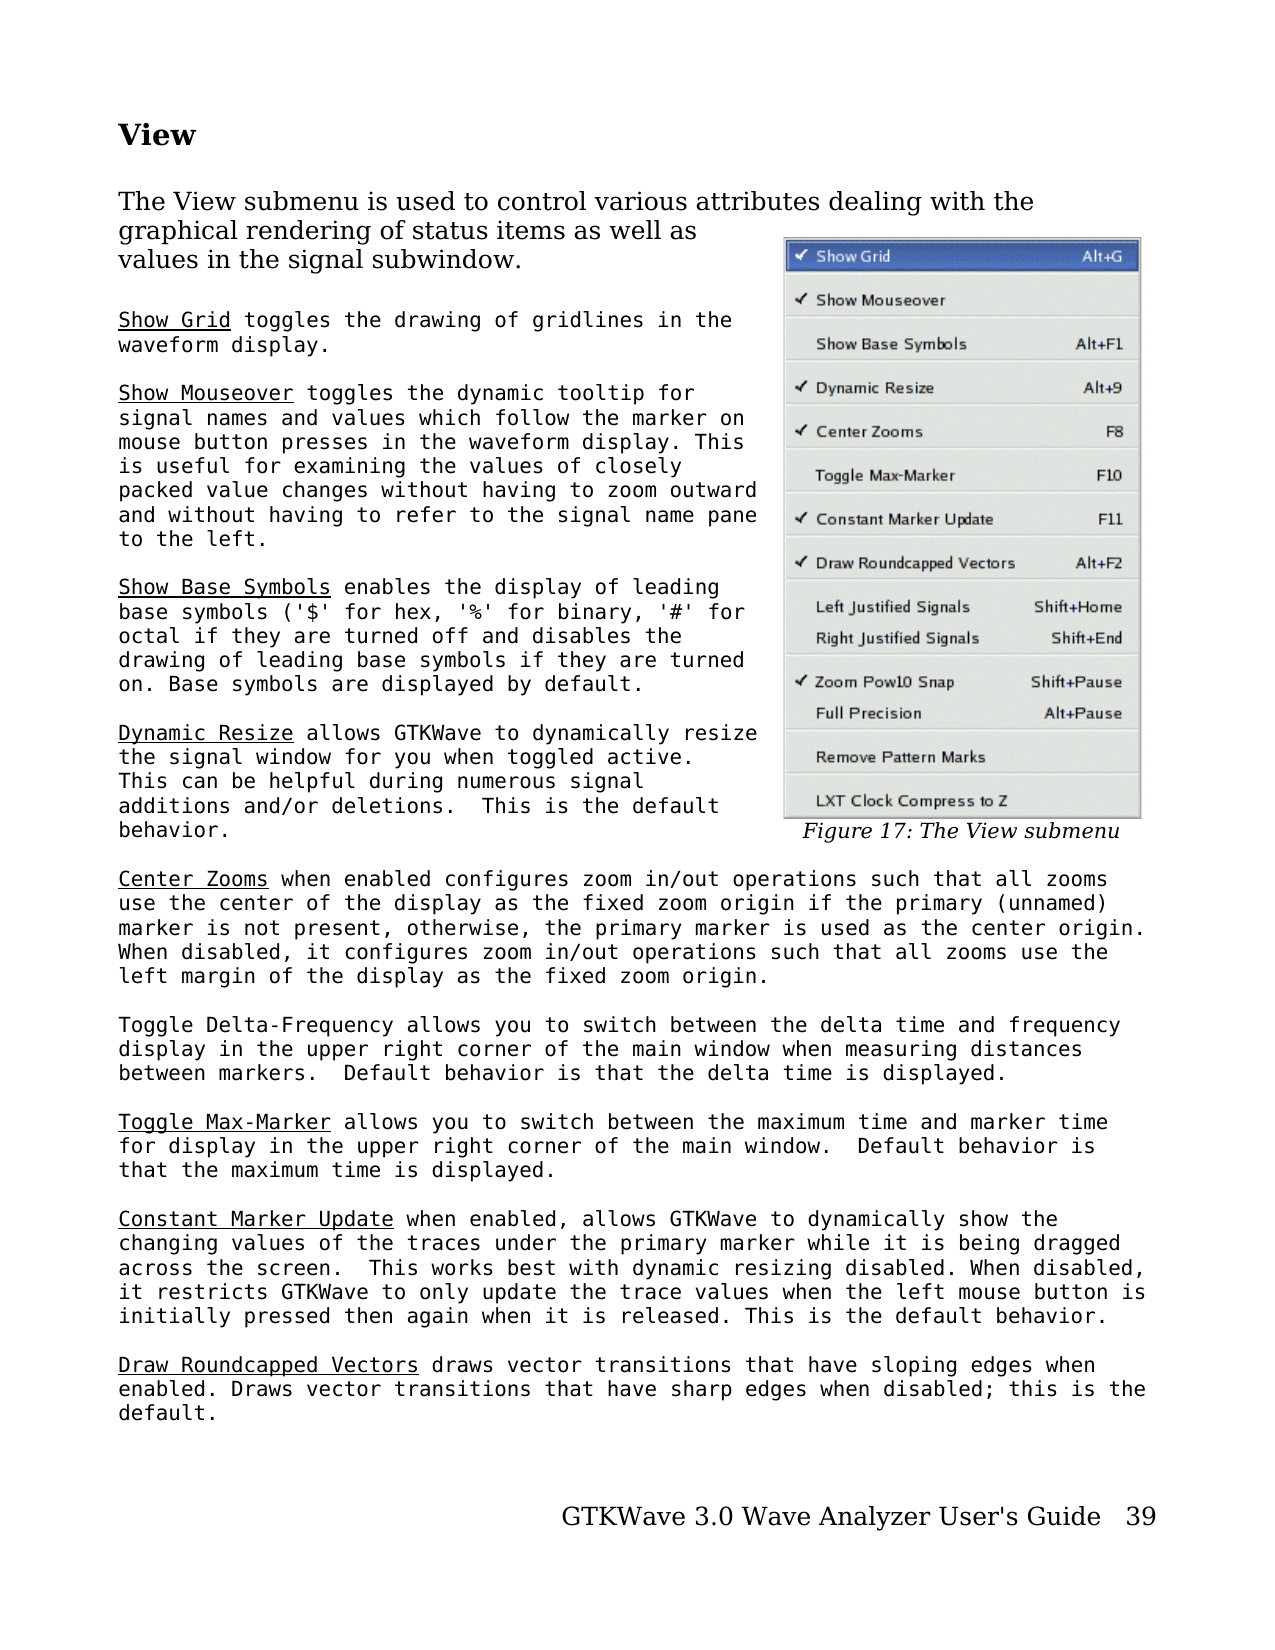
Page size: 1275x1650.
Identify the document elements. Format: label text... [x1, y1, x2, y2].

text The View submenu is used to control various attributes dealing with the graphical rendering of status items as well as values in the signal subwindow. [118, 187, 1157, 822]
text Center Zooms when enabled configures zoom in/out operations such that all zooms use the center of the display as the fixed zoom origin if the primary (unnamed) marker is not present, otherwise, the primary marker is used as the center origin. When disabled, it configures zoom in/out operations such that all zooms use the left margin of the display as the fixed zoom origin. [118, 867, 1157, 988]
text Show Mouseover toggles the dynamic tooltip for signal names and values which follow the marker on mouse button presses in the waveform display. This is useful for examining the values of closely packed value changes without having to zoom outward and without having to refer to the signal name pane to the left. [118, 381, 775, 551]
text Dynamic Resize allows GTKWave to dynamically resize the signal window for you when toggled active. This can be helpful during numerous signal additions and/or deletions. This is the default behavior. [118, 721, 784, 842]
picture [783, 237, 1142, 819]
text Toggle Max-Marker allows you to switch between the maximum time and marker time for display in the upper right corner of the main window. Default behavior is that the maximum time is displayed. [118, 1110, 1157, 1183]
text Constant Marker Update when enabled, allows GTKWave to dynamically show the changing values of the traces under the primary marker while it is being dragged across the screen. This works best with dynamic resizing disabled. When disabled, it restricts GTKWave to only update the trace values when the left mouse button is initially pressed then again when it is released. This is the default behavior. [118, 1207, 1157, 1328]
text View [118, 118, 1157, 152]
text Toggle Delta-Frequency allows you to switch between the delta time and frequency display in the upper right corner of the main window when measuring distances between markers. Default behavior is that the delta time is displayed. [118, 1013, 1157, 1086]
text Show Base Symbols enables the display of leading base symbols ('$' for hex, '%' for binary, '#' for octal if they are turned off and disables the drawing of leading base symbols if they are turned on. Base symbols are displayed by default. [118, 575, 775, 697]
text Show Grid toggles the drawing of gridlines in the waveform display. [118, 308, 775, 357]
text Figure 17: The View submenu [784, 819, 1141, 843]
text Draw Roundcapped Vectors draws vector transitions that have sloping edges when enabled. Draws vector transitions that have sharp edges when disabled; this is the default. [118, 1353, 1157, 1425]
